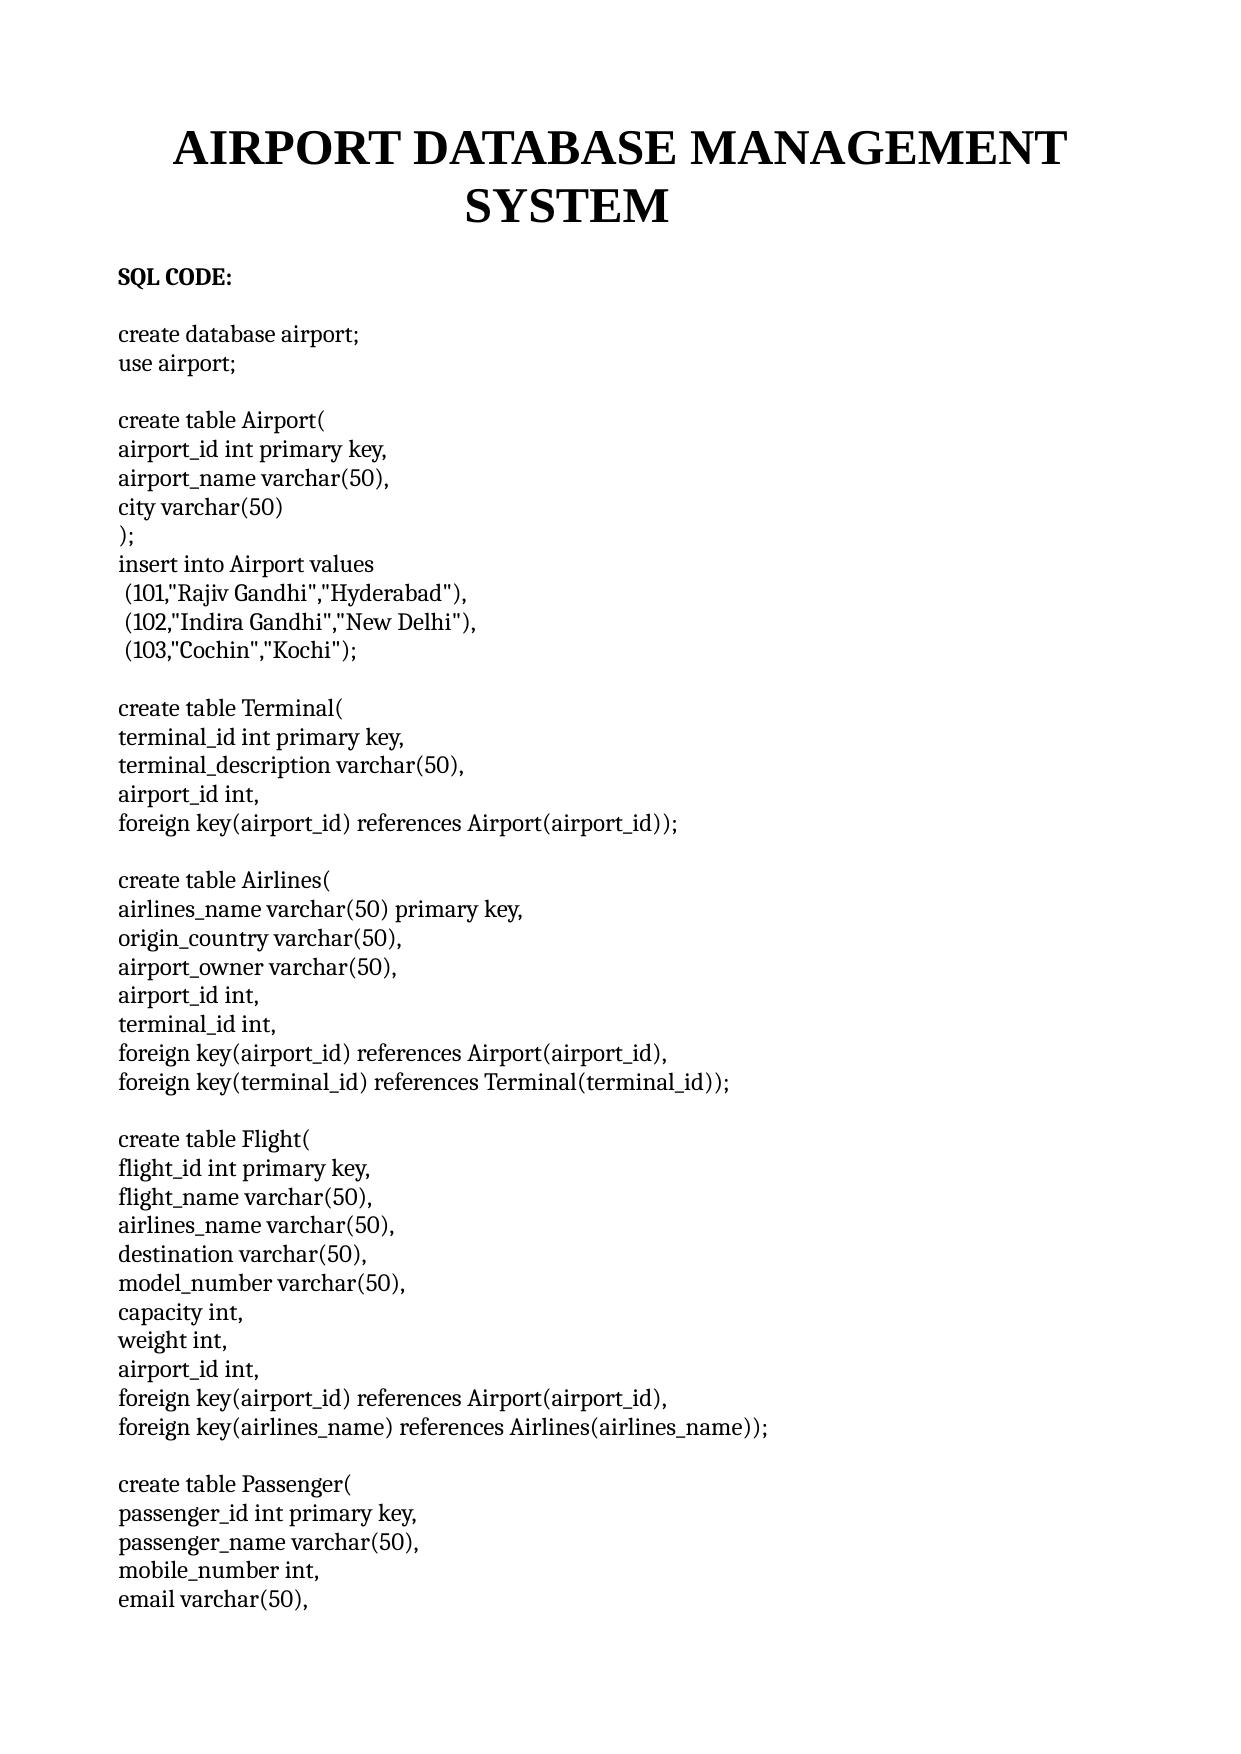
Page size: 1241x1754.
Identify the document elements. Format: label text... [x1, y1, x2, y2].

text passenger_id int primary key, [118, 1499, 1122, 1528]
text SQL CODE: [118, 263, 1122, 291]
text weight int, [118, 1326, 1122, 1355]
text create table Passenger( [118, 1470, 1122, 1499]
text airport_id int, [118, 1355, 1122, 1384]
text mobile_number int, [118, 1556, 1122, 1585]
text foreign key(airport_id) references Airport(airport_id), [118, 1039, 1122, 1068]
text terminal_id int primary key, [118, 723, 1122, 751]
text foreign key(airport_id) references Airport(airport_id)); [118, 809, 1122, 838]
text email varchar(50), [118, 1585, 1122, 1614]
text airport_owner varchar(50), [118, 953, 1122, 981]
text airport_name varchar(50), [118, 464, 1122, 493]
text city varchar(50) [118, 493, 1122, 521]
text flight_id int primary key, [118, 1154, 1122, 1183]
text terminal_id int, [118, 1010, 1122, 1039]
text create table Airport( [118, 406, 1122, 435]
text foreign key(airport_id) references Airport(airport_id), [118, 1384, 1122, 1413]
text capacity int, [118, 1298, 1122, 1326]
text create table Flight( [118, 1125, 1122, 1154]
text (102,"Indira Gandhi","New Delhi"), [118, 608, 1122, 636]
text use airport; [118, 349, 1122, 378]
text destination varchar(50), [118, 1240, 1122, 1269]
text airport_id int primary key, [118, 435, 1122, 464]
text airport_id int, [118, 780, 1122, 809]
text ); [118, 521, 1122, 550]
text create database airport; [118, 320, 1122, 349]
text passenger_name varchar(50), [118, 1528, 1122, 1556]
text terminal_description varchar(50), [118, 751, 1122, 780]
text airlines_name varchar(50), [118, 1211, 1122, 1240]
text insert into Airport values [118, 550, 1122, 579]
text origin_country varchar(50), [118, 924, 1122, 953]
text (103,"Cochin","Kochi"); [118, 636, 1122, 665]
text airlines_name varchar(50) primary key, [118, 895, 1122, 924]
text foreign key(airlines_name) references Airlines(airlines_name)); [118, 1413, 1122, 1441]
text create table Airlines( [118, 866, 1122, 895]
text flight_name varchar(50), [118, 1183, 1122, 1211]
text create table Terminal( [118, 694, 1122, 723]
text model_number varchar(50), [118, 1269, 1122, 1298]
text foreign key(terminal_id) references Terminal(terminal_id)); [118, 1068, 1122, 1096]
text (101,"Rajiv Gandhi","Hyderabad"), [118, 579, 1122, 608]
text airport_id int, [118, 981, 1122, 1010]
